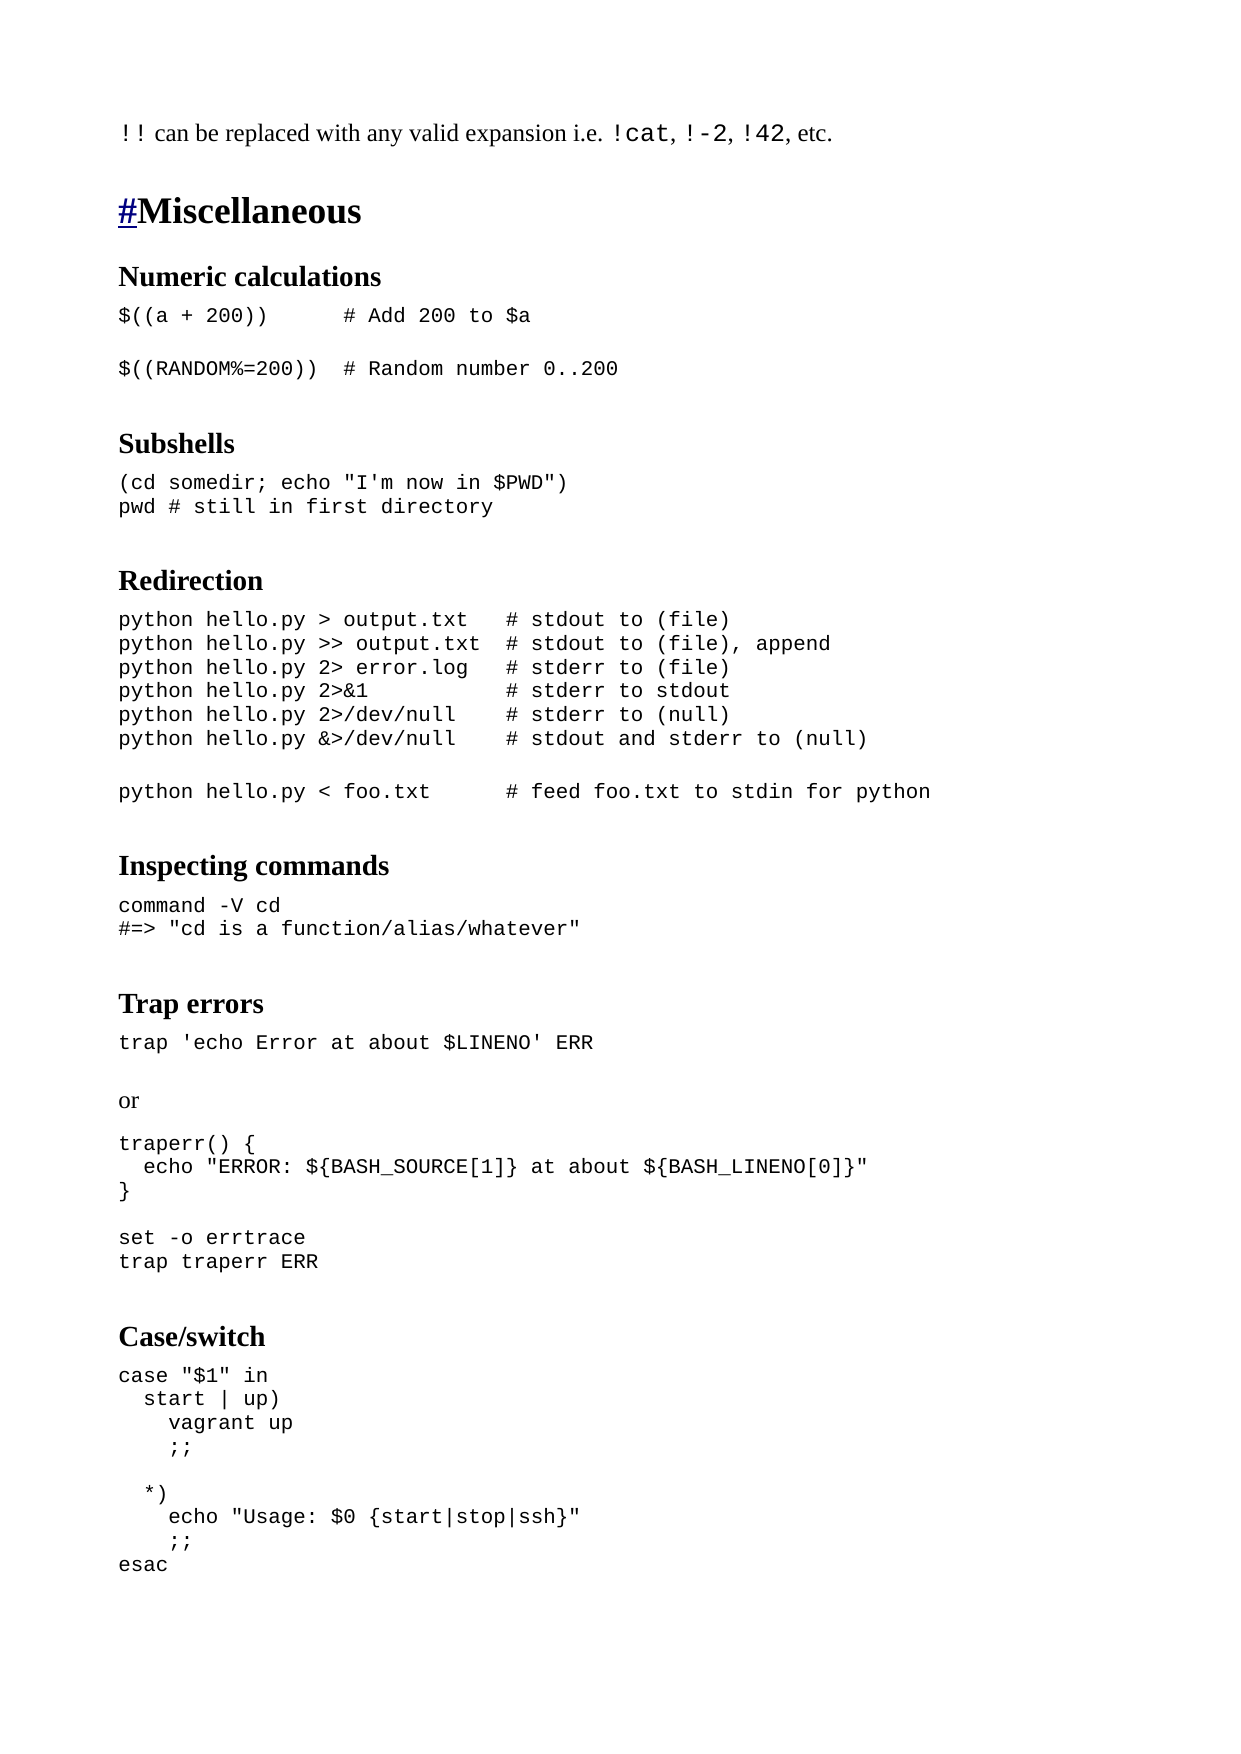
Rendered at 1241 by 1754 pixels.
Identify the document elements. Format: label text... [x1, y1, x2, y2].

text trap traperr ERR [118, 1251, 1122, 1274]
text python hello.py 2> error.log # stderr to (file) [118, 657, 1122, 680]
subtitle #Miscellaneous [118, 189, 1122, 232]
text #=> "cd is a function/alias/whatever" [118, 918, 1122, 942]
text trap 'echo Error at about $LINENO' ERR [118, 1032, 1122, 1056]
text (cd somedir; echo "I'm now in $PWD") [118, 472, 1122, 496]
text python hello.py 2>/dev/null # stderr to (null) [118, 704, 1122, 728]
subtitle Numeric calculations [118, 259, 1122, 293]
text echo "Usage: $0 {start|stop|ssh}" [118, 1507, 1122, 1530]
text $((a + 200)) # Add 200 to $a [118, 305, 1122, 329]
text echo "ERROR: ${BASH_SOURCE[1]} at about ${BASH_LINENO[0]}" [118, 1156, 1122, 1180]
text python hello.py >> output.txt # stdout to (file), append [118, 633, 1122, 657]
text esac [118, 1554, 1122, 1577]
text $((RANDOM%=200)) # Random number 0..200 [118, 358, 1122, 382]
subtitle Trap errors [118, 986, 1122, 1019]
text vagrant up [118, 1412, 1122, 1436]
text command -V cd [118, 894, 1122, 918]
text set -o errtrace [118, 1227, 1122, 1251]
text ;; [118, 1530, 1122, 1554]
text pwd # still in first directory [118, 496, 1122, 519]
text *) [118, 1483, 1122, 1507]
subtitle Subshells [118, 426, 1122, 459]
subtitle Inspecting commands [118, 848, 1122, 882]
text or [118, 1085, 1122, 1114]
text case "$1" in [118, 1365, 1122, 1388]
text } [118, 1180, 1122, 1204]
text python hello.py > output.txt # stdout to (file) [118, 609, 1122, 633]
text start | up) [118, 1388, 1122, 1412]
text python hello.py < foo.txt # feed foo.txt to stdin for python [118, 781, 1122, 804]
subtitle Redirection [118, 563, 1122, 597]
text python hello.py 2>&1 # stderr to stdout [118, 680, 1122, 704]
text ;; [118, 1436, 1122, 1459]
text !! can be replaced with any valid expansion i.e. !cat, !-2, !42, etc. [118, 118, 1122, 149]
subtitle Case/switch [118, 1319, 1122, 1352]
text python hello.py &>/dev/null # stdout and stderr to (null) [118, 728, 1122, 751]
text traperr() { [118, 1133, 1122, 1156]
